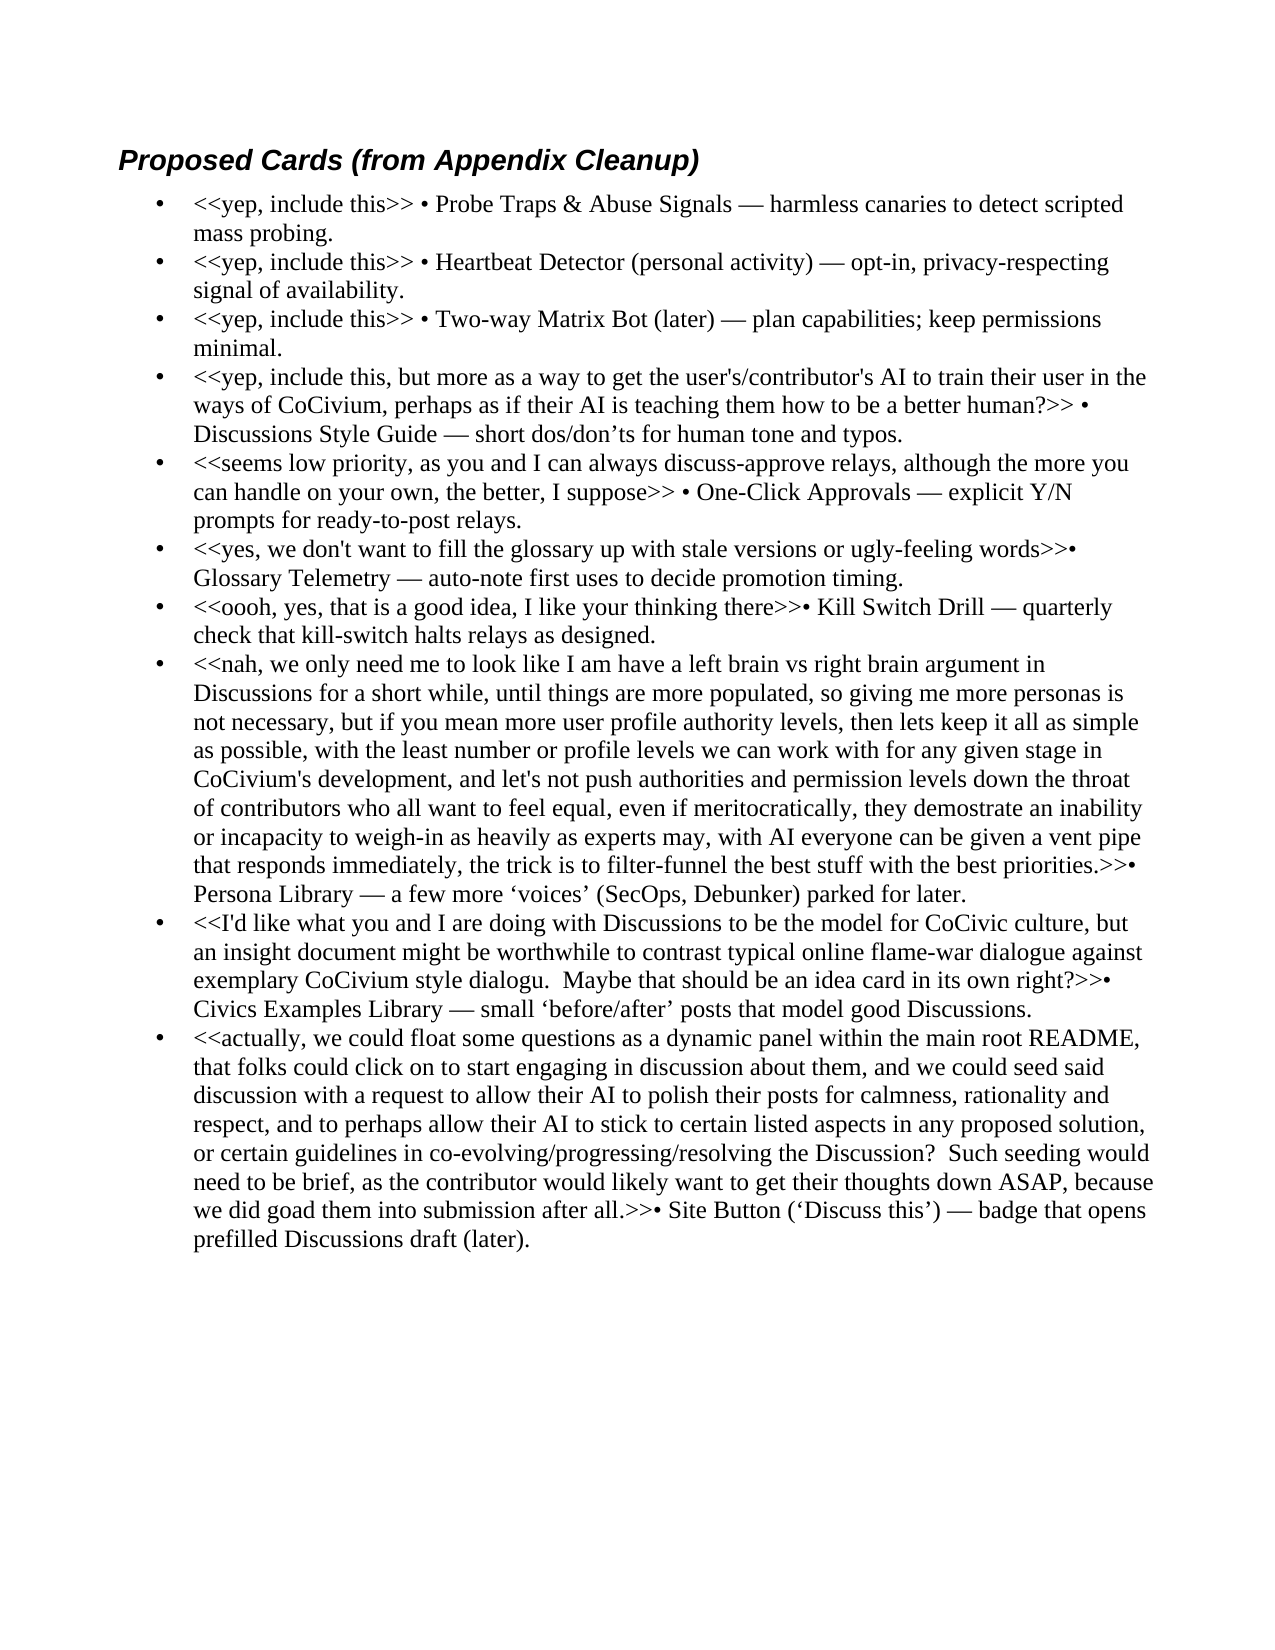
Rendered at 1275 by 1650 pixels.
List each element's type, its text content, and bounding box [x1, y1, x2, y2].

list <<yep, include this>> • Probe Traps & Abuse Signals — harmless canaries to detect scripted mass probing. [156, 189, 1157, 247]
list <<oooh, yes, that is a good idea, I like your thinking there>>• Kill Switch Drill — quarterly check that kill-switch halts relays as designed. [156, 592, 1157, 649]
list <<nah, we only need me to look like I am have a left brain vs right brain argument in Discussions for a short while, until things are more populated, so giving me more personas is not necessary, but if you mean more user profile authority levels, then lets keep it all as simple as possible, with the least number or profile levels we can work with for any given stage in CoCivium's development, and let's not push authorities and permission levels down the throat of contributors who all want to feel equal, even if meritocratically, they demostrate an inability or incapacity to weigh-in as heavily as experts may, with AI everyone can be given a vent pipe that responds immediately, the trick is to filter-funnel the best stuff with the best priorities.>>• Persona Library — a few more ‘voices’ (SecOps, Debunker) parked for later. [156, 649, 1157, 908]
list <<actually, we could float some questions as a dynamic panel within the main root README, that folks could click on to start engaging in discussion about them, and we could seed said discussion with a request to allow their AI to polish their posts for calmness, rationality and respect, and to perhaps allow their AI to stick to certain listed aspects in any proposed solution, or certain guidelines in co-evolving/progressing/resolving the Discussion? Such seeding would need to be brief, as the contributor would likely want to get their thoughts down ASAP, because we did goad them into submission after all.>>• Site Button (‘Discuss this’) — badge that opens prefilled Discussions draft (later). [156, 1023, 1157, 1253]
list <<yep, include this>> • Two-way Matrix Bot (later) — plan capabilities; keep permissions minimal. [156, 304, 1157, 362]
list <<I'd like what you and I are doing with Discussions to be the model for CoCivic culture, but an insight document might be worthwhile to contrast typical online flame-war dialogue against exemplary CoCivium style dialogu. Maybe that should be an idea card in its own right?>>• Civics Examples Library — small ‘before/after’ posts that model good Discussions. [156, 908, 1157, 1023]
list <<seems low priority, as you and I can always discuss-approve relays, although the more you can handle on your own, the better, I suppose>> • One-Click Approvals — explicit Y/N prompts for ready-to-post relays. [156, 448, 1157, 534]
subtitle Proposed Cards (from Appendix Cleanup) [118, 143, 1157, 177]
list <<yep, include this>> • Heartbeat Detector (personal activity) — opt-in, privacy-respecting signal of availability. [156, 247, 1157, 304]
list <<yep, include this, but more as a way to get the user's/contributor's AI to train their user in the ways of CoCivium, perhaps as if their AI is teaching them how to be a better human?>> • Discussions Style Guide — short dos/don’ts for human tone and typos. [156, 362, 1157, 448]
list <<yes, we don't want to fill the glossary up with stale versions or ugly-feeling words>>• Glossary Telemetry — auto-note first uses to decide promotion timing. [156, 534, 1157, 592]
